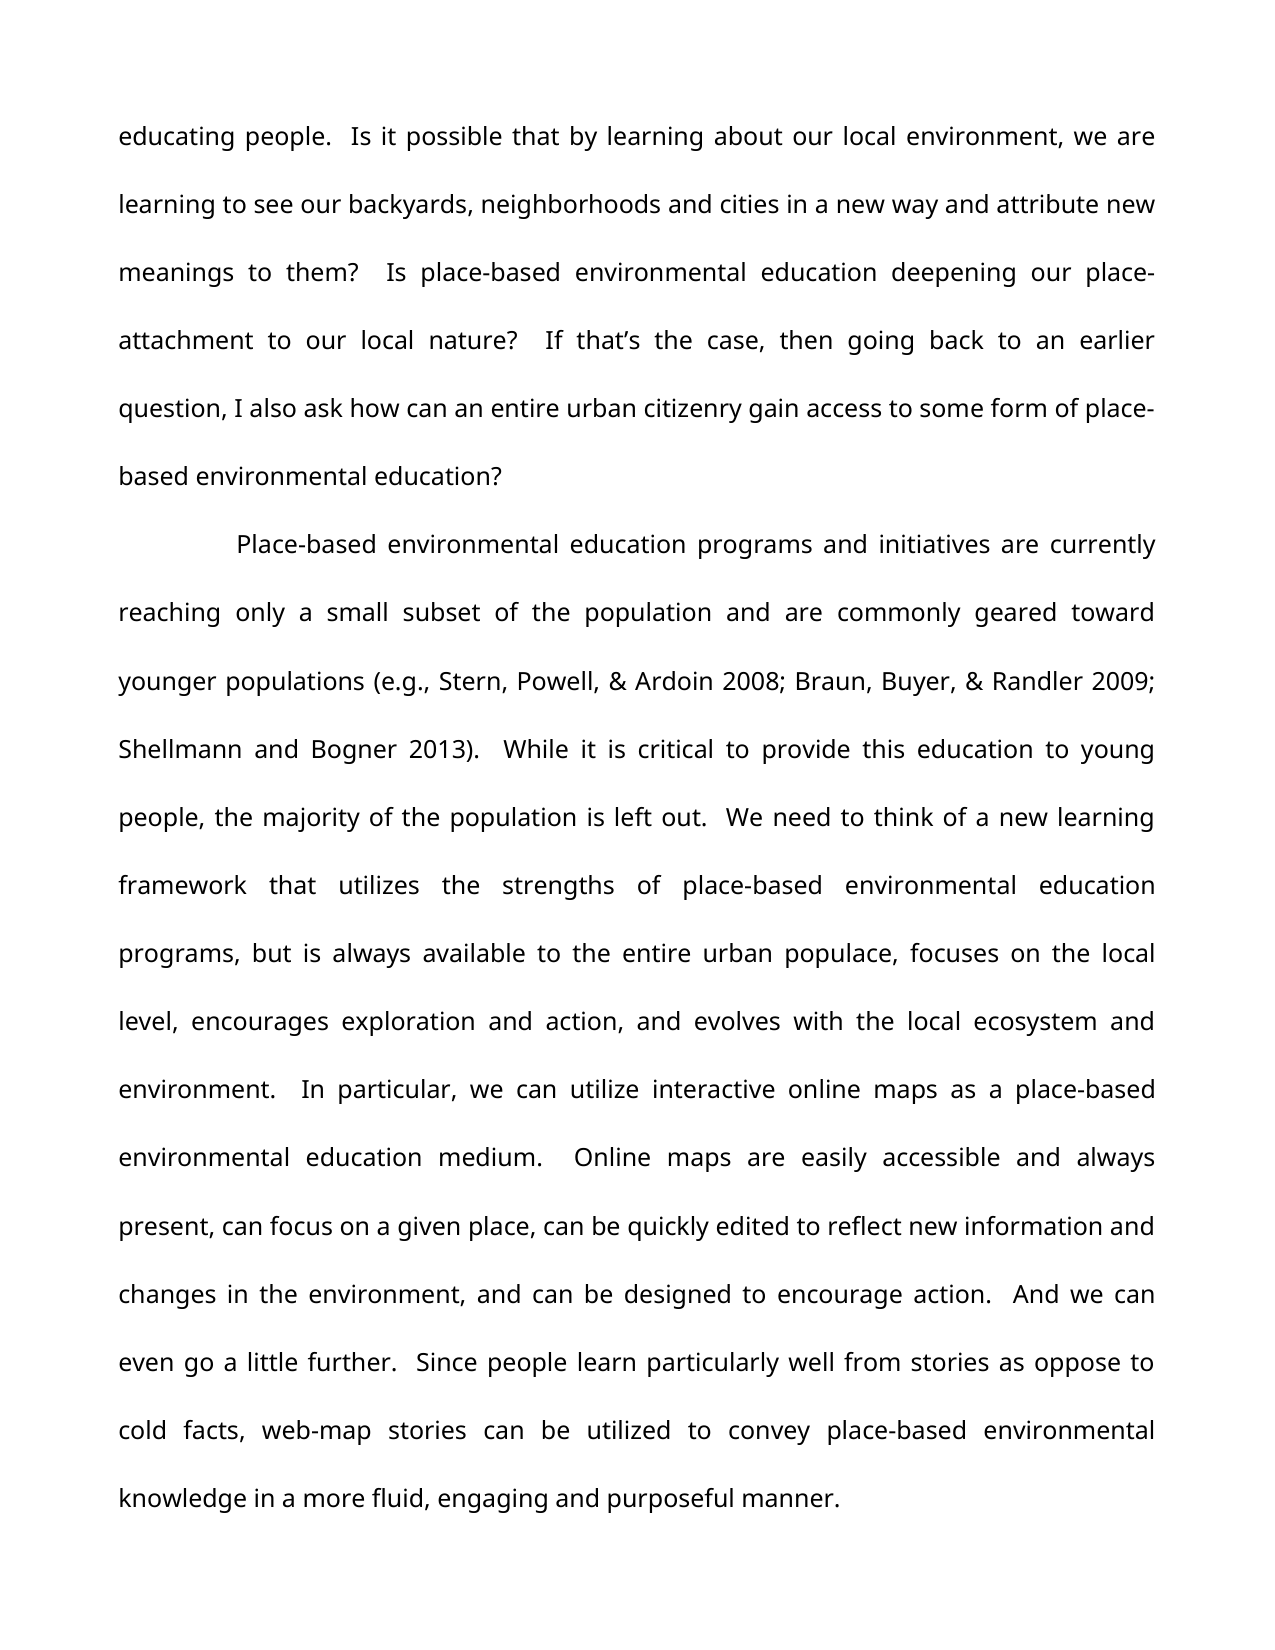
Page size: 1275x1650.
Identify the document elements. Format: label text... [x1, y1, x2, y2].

text educating people. Is it possible that by learning about our local environment, we are learning to see our backyards, neighborhoods and cities in a new way and attribute new meanings to them? Is place-based environmental education deepening our place-attachment to our local nature? If that’s the case, then going back to an earlier question, I also ask how can an entire urban citizenry gain access to some form of place-based environmental education? [118, 118, 1157, 493]
text Place-based environmental education programs and initiatives are currently reaching only a small subset of the population and are commonly geared toward younger populations (e.g., Stern, Powell, & Ardoin 2008; Braun, Buyer, & Randler 2009; Shellmann and Bogner 2013). While it is critical to provide this education to young people, the majority of the population is left out. We need to think of a new learning framework that utilizes the strengths of place-based environmental education programs, but is always available to the entire urban populace, focuses on the local level, encourages exploration and action, and evolves with the local ecosystem and environment. In particular, we can utilize interactive online maps as a place-based environmental education medium. Online maps are easily accessible and always present, can focus on a given place, can be quickly edited to reflect new information and changes in the environment, and can be designed to encourage action. And we can even go a little further. Since people learn particularly well from stories as oppose to cold facts, web-map stories can be utilized to convey place-based environmental knowledge in a more fluid, engaging and purposeful manner. [118, 527, 1157, 1515]
